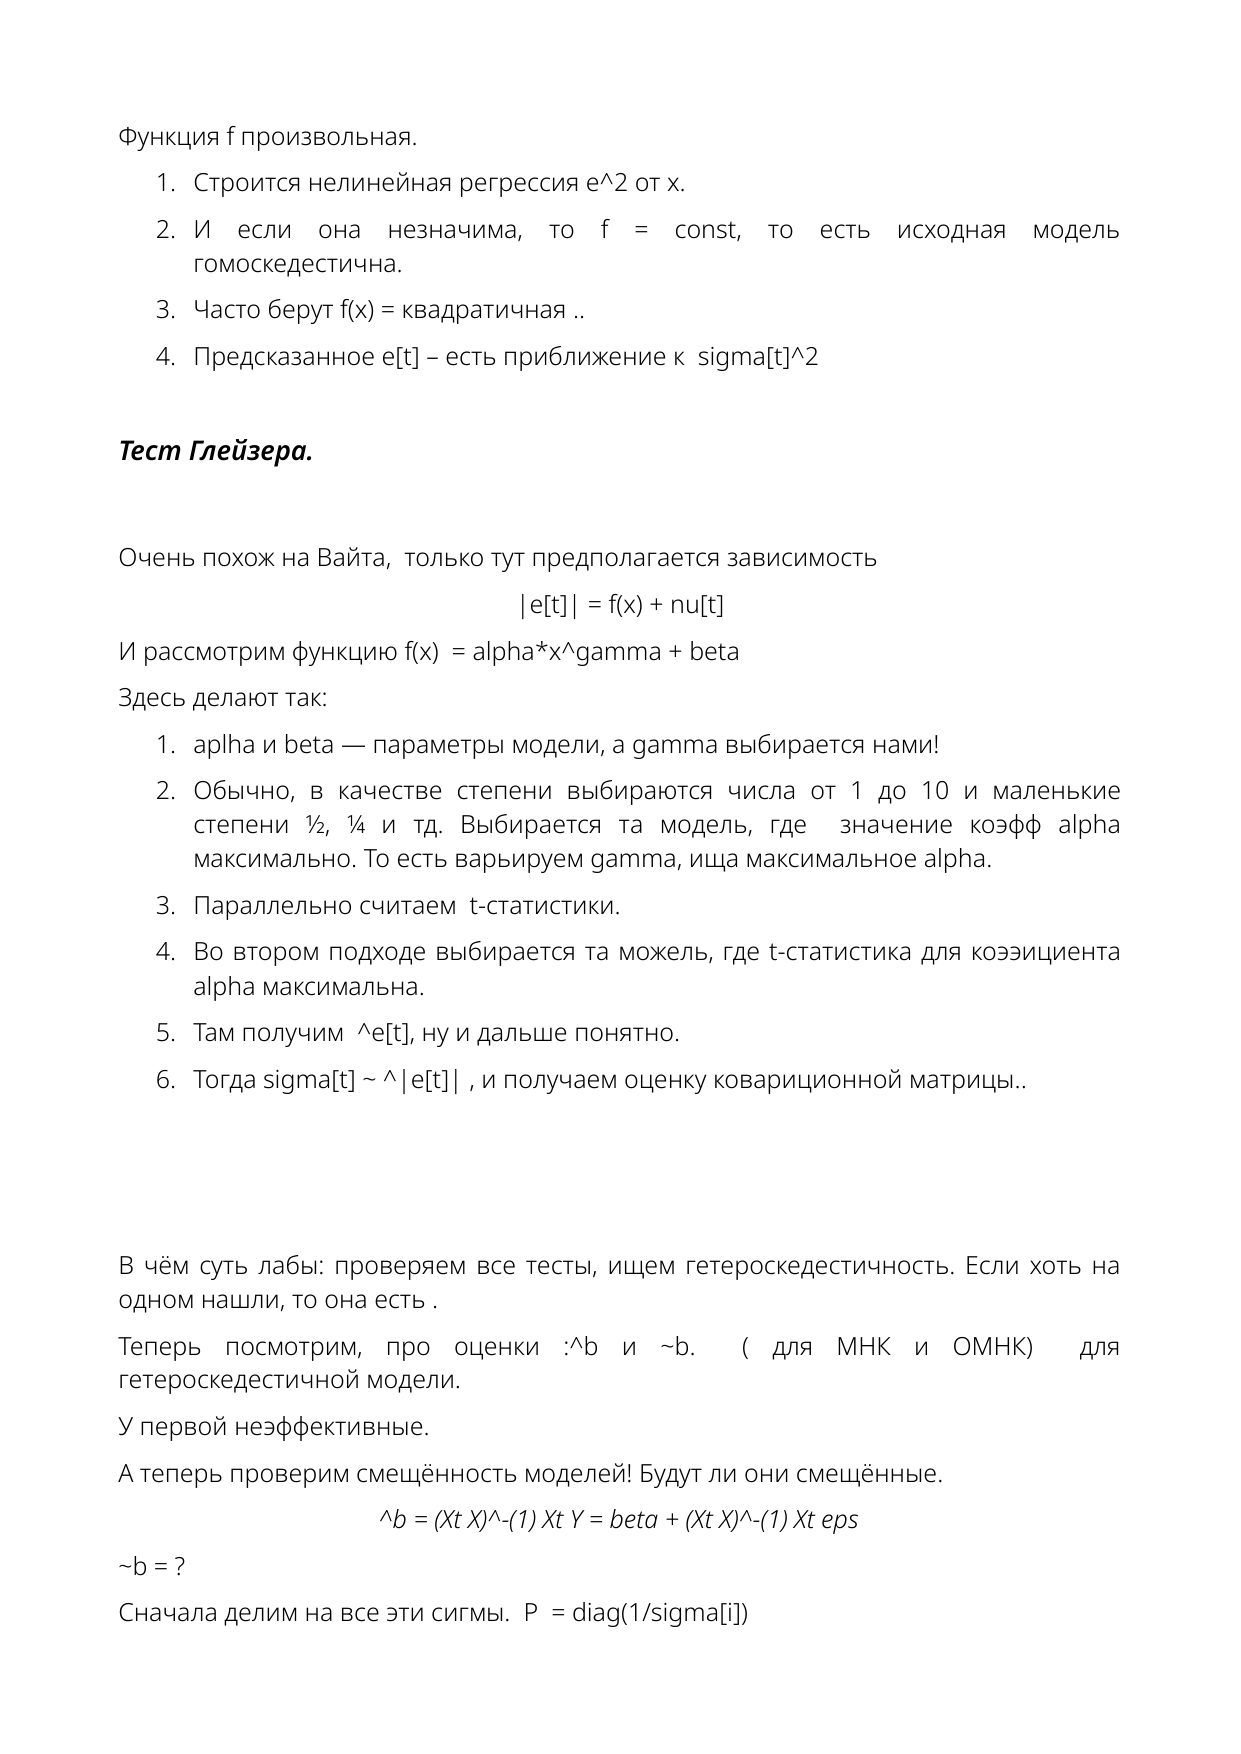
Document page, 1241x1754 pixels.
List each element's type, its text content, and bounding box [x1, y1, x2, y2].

text Очень похож на Вайта, только тут предполагается зависимость [118, 540, 1122, 574]
text У первой неэффективные. [118, 1409, 1122, 1443]
text Функция f произвольная. [118, 118, 1122, 152]
list aplha и beta — параметры модели, а gamma выбирается нами! [156, 726, 1122, 760]
list И если она незначима, то f = const, то есть исходная модель гомоскедестична. [156, 211, 1122, 279]
text Здесь делают так: [118, 680, 1122, 714]
text Сначала делим на все эти сигмы. P = diag(1/sigma[i]) [118, 1595, 1122, 1629]
text В чём суть лабы: проверяем все тесты, ищем гетероскедестичность. Если хоть на одном нашли, то она есть . [118, 1247, 1122, 1316]
list Предсказанное e[t] – есть приближение к sigma[t]^2 [156, 338, 1122, 372]
list Строится нелинейная регрессия e^2 от x. [156, 165, 1122, 199]
list Параллельно считаем t-статистики. [156, 887, 1122, 922]
text А теперь проверим смещённость моделей! Будут ли они смещённые. [118, 1455, 1122, 1489]
text Теперь посмотрим, про оценки :^b и ~b. ( для МНК и ОМНК) для гетероскедестичной модели. [118, 1328, 1122, 1396]
text ~b = ? [118, 1548, 1122, 1582]
list Там получим ^e[t], ну и дальше понятно. [156, 1015, 1122, 1049]
list Тогда sigma[t] ~ ^|e[t]| , и получаем оценку ковариционной матрицы.. [156, 1061, 1122, 1095]
text ^b = (Xt X)^-(1) Xt Y = beta + (Xt X)^-(1) Xt eps [118, 1502, 1122, 1536]
text |e[t]| = f(x) + nu[t] [118, 587, 1122, 621]
text И рассмотрим функцию f(x) = alpha*x^gamma + beta [118, 633, 1122, 667]
list Часто берут f(x) = квадратичная .. [156, 292, 1122, 326]
list Во втором подходе выбирается та можель, где t-статистика для коээициента alpha максимальна. [156, 934, 1122, 1002]
list Обычно, в качестве степени выбираются числа от 1 до 10 и маленькие степени ½, ¼ и тд. Выбирается та модель, где значение коэфф alpha максимально. То есть варьируем gamma, ища максимальное alpha. [156, 773, 1122, 875]
subtitle Тест Глейзера. [118, 432, 1122, 468]
